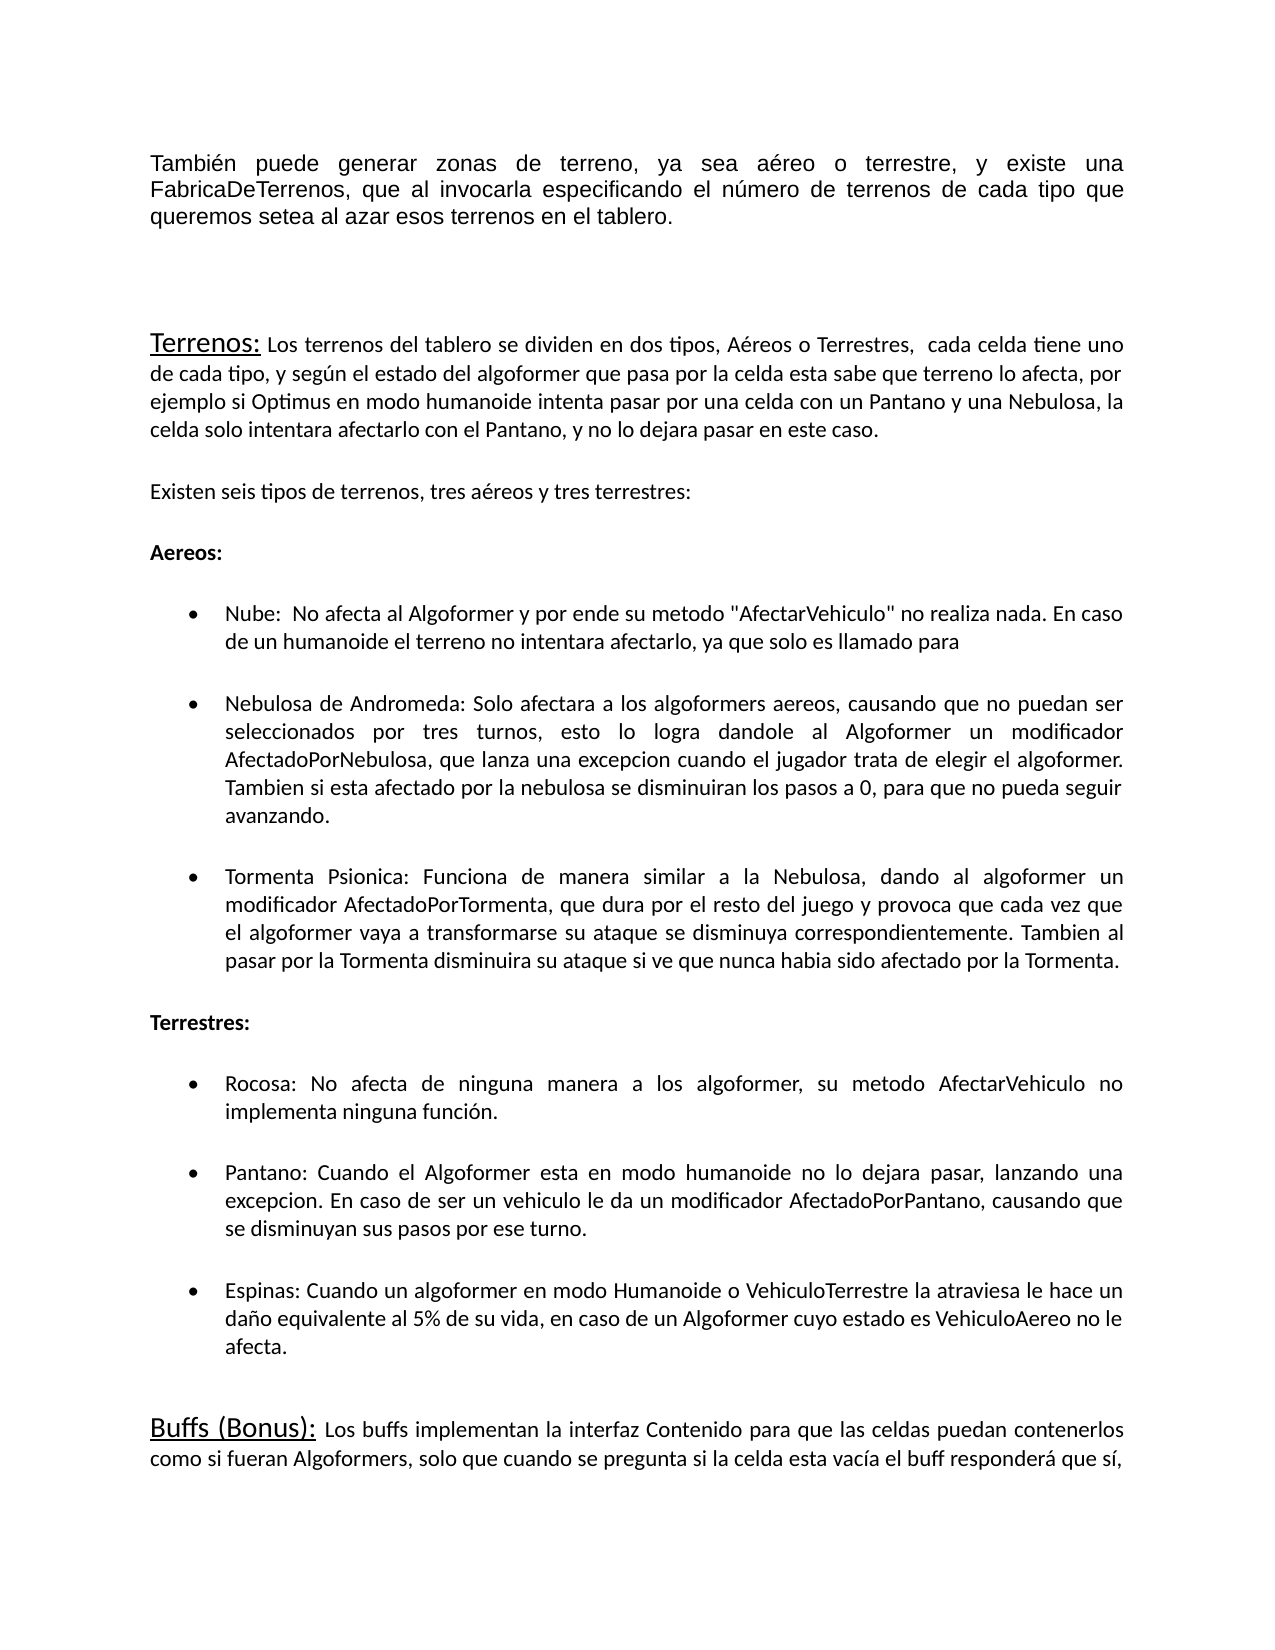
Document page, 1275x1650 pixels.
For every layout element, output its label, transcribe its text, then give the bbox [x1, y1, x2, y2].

list Rocosa: No afecta de ninguna manera a los algoformer, su metodo AfectarVehiculo no implementa ninguna función. [187, 1069, 1125, 1125]
text Aereos: [150, 538, 1125, 566]
text También puede generar zonas de terreno, ya sea aéreo o terrestre, y existe una FabricaDeTerrenos, que al invocarla especificando el número de terrenos de cada tipo que queremos setea al azar esos terrenos en el tablero. [150, 150, 1125, 229]
text Terrenos: Los terrenos del tablero se dividen en dos tipos, Aéreos o Terrestres, cada celda tiene uno de cada tipo, y según el estado del algoformer que pasa por la celda esta sabe que terreno lo afecta, por ejemplo si Optimus en modo humanoide intenta pasar por una celda con un Pantano y una Nebulosa, la celda solo intentara afectarlo con el Pantano, y no lo dejara pasar en este caso. [150, 324, 1125, 443]
list Espinas: Cuando un algoformer en modo Humanoide o VehiculoTerrestre la atraviesa le hace un daño equivalente al 5% de su vida, en caso de un Algoformer cuyo estado es VehiculoAereo no le afecta. [187, 1276, 1125, 1360]
text Existen seis tipos de terrenos, tres aéreos y tres terrestres: [150, 477, 1125, 505]
list Tormenta Psionica: Funciona de manera similar a la Nebulosa, dando al algoformer un modificador AfectadoPorTormenta, que dura por el resto del juego y provoca que cada vez que el algoformer vaya a transformarse su ataque se disminuya correspondientemente. Tambien al pasar por la Tormenta disminuira su ataque si ve que nunca habia sido afectado por la Tormenta. [187, 862, 1125, 974]
text Buffs (Bonus): Los buffs implementan la interfaz Contenido para que las celdas puedan contenerlos como si fueran Algoformers, solo que cuando se pregunta si la celda esta vacía el buff responderá que sí, [150, 1409, 1125, 1472]
list Nebulosa de Andromeda: Solo afectara a los algoformers aereos, causando que no puedan ser seleccionados por tres turnos, esto lo logra dandole al Algoformer un modificador AfectadoPorNebulosa, que lanza una excepcion cuando el jugador trata de elegir el algoformer. Tambien si esta afectado por la nebulosa se disminuiran los pasos a 0, para que no pueda seguir avanzando. [187, 689, 1125, 829]
list Pantano: Cuando el Algoformer esta en modo humanoide no lo dejara pasar, lanzando una excepcion. En caso de ser un vehiculo le da un modificador AfectadoPorPantano, causando que se disminuyan sus pasos por ese turno. [187, 1158, 1125, 1242]
text Terrestres: [150, 1008, 1125, 1036]
list Nube: No afecta al Algoformer y por ende su metodo "AfectarVehiculo" no realiza nada. En caso de un humanoide el terreno no intentara afectarlo, ya que solo es llamado para [187, 599, 1125, 656]
